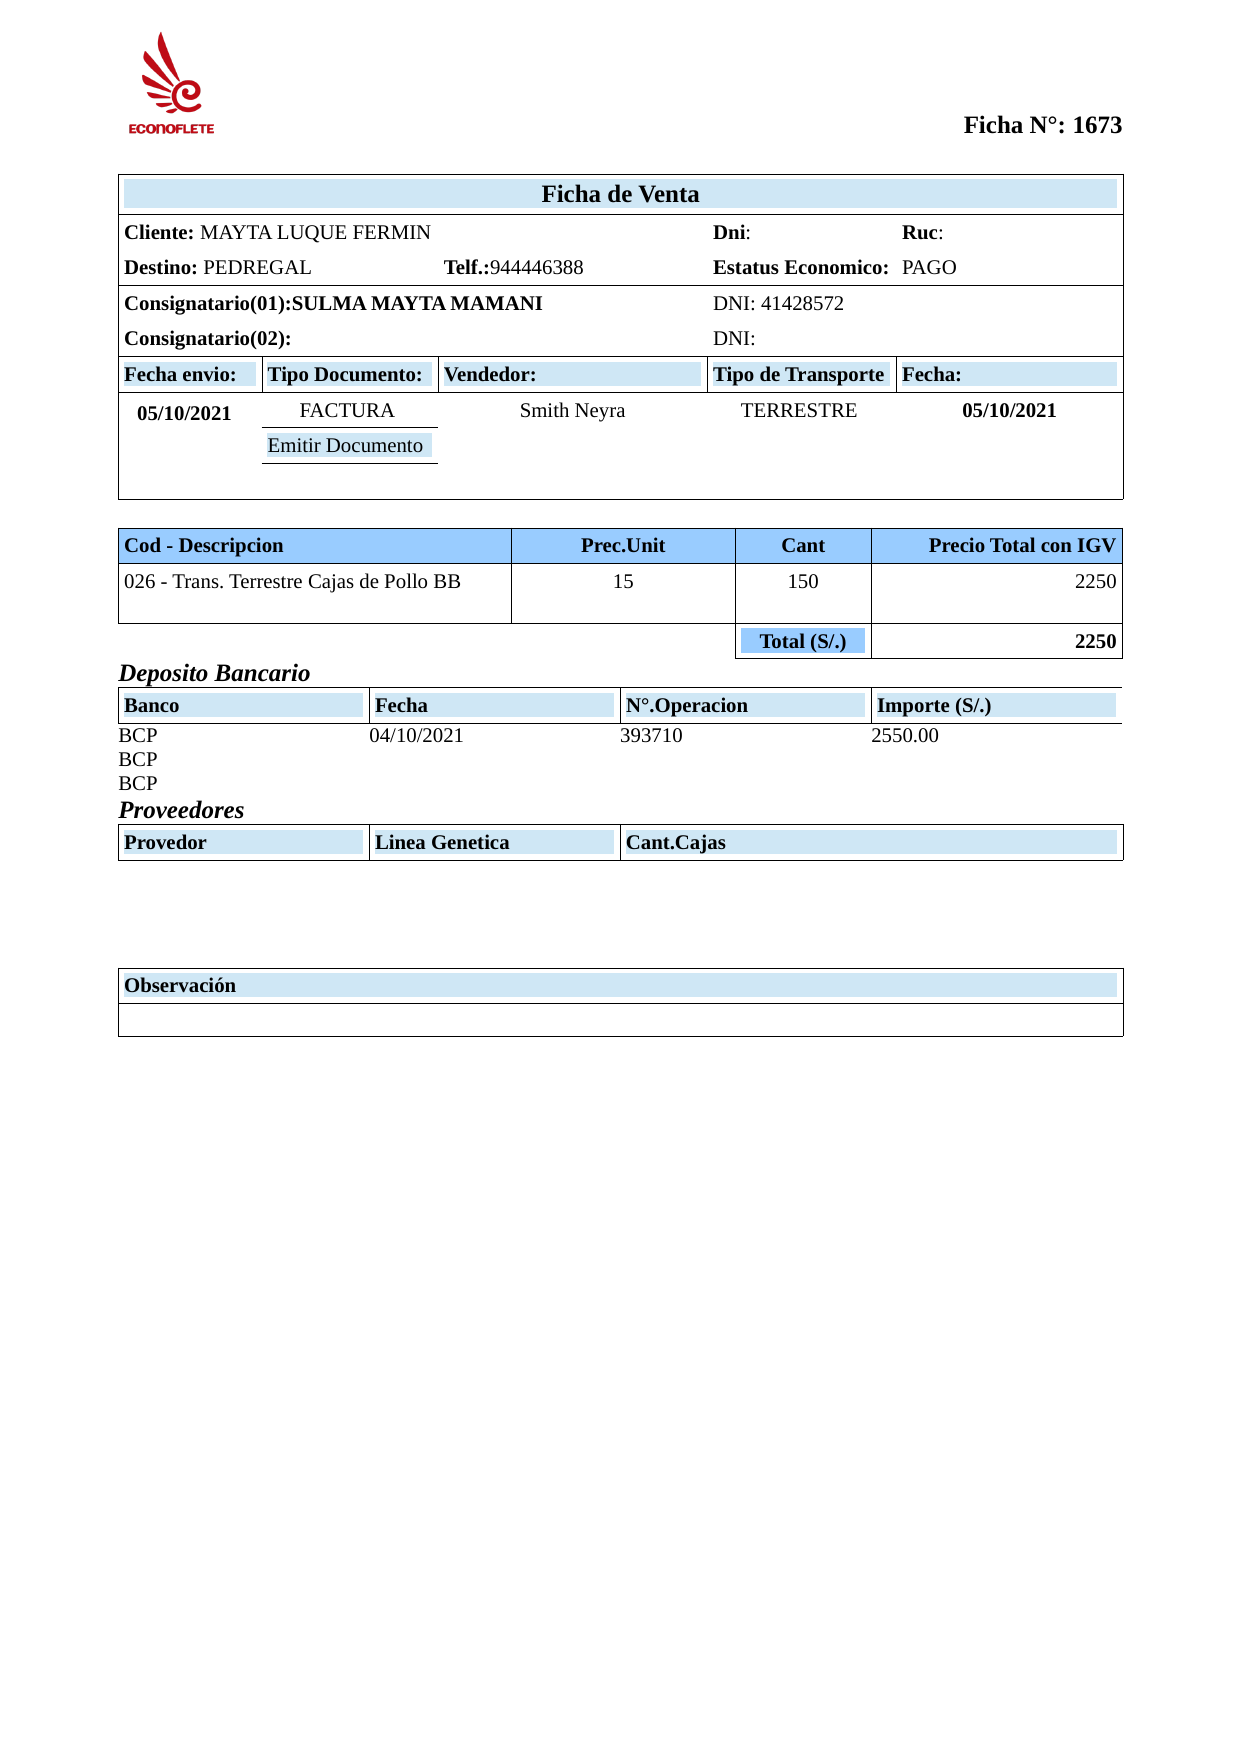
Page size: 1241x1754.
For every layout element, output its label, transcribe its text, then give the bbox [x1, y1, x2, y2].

text Proveedores [118, 795, 1122, 824]
table_header Banco [119, 688, 369, 723]
table_cell [118, 903, 369, 924]
table_cell 2550.00 [871, 724, 1122, 747]
table_cell [620, 903, 1123, 924]
table_cell [369, 924, 620, 946]
table_cell 2250 [872, 564, 1122, 623]
table_cell 05/10/2021 [119, 393, 262, 498]
table_header Observación [119, 969, 1123, 1003]
table_cell [620, 747, 871, 771]
table_cell Estatus Economico: [707, 249, 896, 285]
table_header N°.Operacion [621, 688, 871, 723]
table_cell 393710 [620, 724, 871, 747]
table_cell Fecha: [897, 357, 1123, 392]
table_cell BCP [118, 747, 369, 771]
table_cell BCP [118, 771, 369, 795]
table_header Cant [736, 529, 871, 563]
table_cell [620, 924, 1123, 946]
table_cell 026 - Trans. Terrestre Cajas de Pollo BB [119, 564, 511, 623]
table_header Fecha [370, 688, 620, 723]
table_cell 150 [736, 564, 871, 623]
table_cell 15 [512, 564, 735, 623]
table_cell Emitir Documento [262, 428, 438, 463]
table_cell Smith Neyra [438, 393, 707, 498]
table_cell [620, 946, 1123, 967]
table_cell 05/10/2021 [896, 393, 1123, 498]
table_header Precio Total con IGV [872, 529, 1122, 563]
table_cell [871, 771, 1122, 795]
table_cell Cliente: MAYTA LUQUE FERMIN [119, 215, 707, 249]
table_cell [871, 747, 1122, 771]
table_cell Destino: PEDREGAL [119, 249, 438, 285]
table_header Provedor [119, 825, 369, 859]
table_cell [369, 881, 620, 903]
table_cell [118, 624, 511, 658]
table_header Ficha de Venta [119, 175, 1123, 214]
table_cell Consignatario(02): [119, 321, 707, 356]
table_cell Total (S/.) [736, 624, 871, 658]
table_cell [369, 771, 620, 795]
table_header Prec.Unit [512, 529, 735, 563]
table_cell [262, 464, 438, 498]
text Deposito Bancario [118, 658, 1122, 687]
table_cell PAGO [896, 249, 1123, 285]
table_cell Vendedor: [439, 357, 707, 392]
table_cell [119, 1004, 1123, 1036]
table_cell [369, 747, 620, 771]
table_cell 2250 [872, 624, 1122, 658]
table_cell Telf.:944446388 [438, 249, 707, 285]
table_cell [620, 771, 871, 795]
table_cell Dni: [707, 215, 896, 249]
table_header Linea Genetica [370, 825, 620, 859]
table_cell [620, 881, 1123, 903]
table_cell Tipo de Transporte [708, 357, 896, 392]
table_cell Tipo Documento: [263, 357, 438, 392]
table_cell Consignatario(01):SULMA MAYTA MAMANI [119, 286, 707, 321]
table_cell [118, 881, 369, 903]
table_cell [369, 946, 620, 967]
table_header Cant.Cajas [621, 825, 1123, 859]
table_header Importe (S/.) [872, 688, 1122, 723]
picture [118, 31, 225, 134]
table_cell BCP [118, 724, 369, 747]
table_cell [369, 903, 620, 924]
table_cell DNI: [707, 321, 1123, 356]
table_cell [511, 624, 735, 658]
table_cell 04/10/2021 [369, 724, 620, 747]
table_cell [118, 946, 369, 967]
table_cell Ruc: [896, 215, 1123, 249]
table_header Cod - Descripcion [119, 529, 511, 563]
table_cell [118, 924, 369, 946]
table_cell [369, 861, 620, 881]
table_cell Fecha envio: [119, 357, 262, 392]
table_cell DNI: 41428572 [707, 286, 1123, 321]
table_cell [118, 861, 369, 881]
table_cell TERRESTRE [707, 393, 896, 498]
table_cell [620, 861, 1123, 881]
table_cell FACTURA [262, 393, 438, 427]
